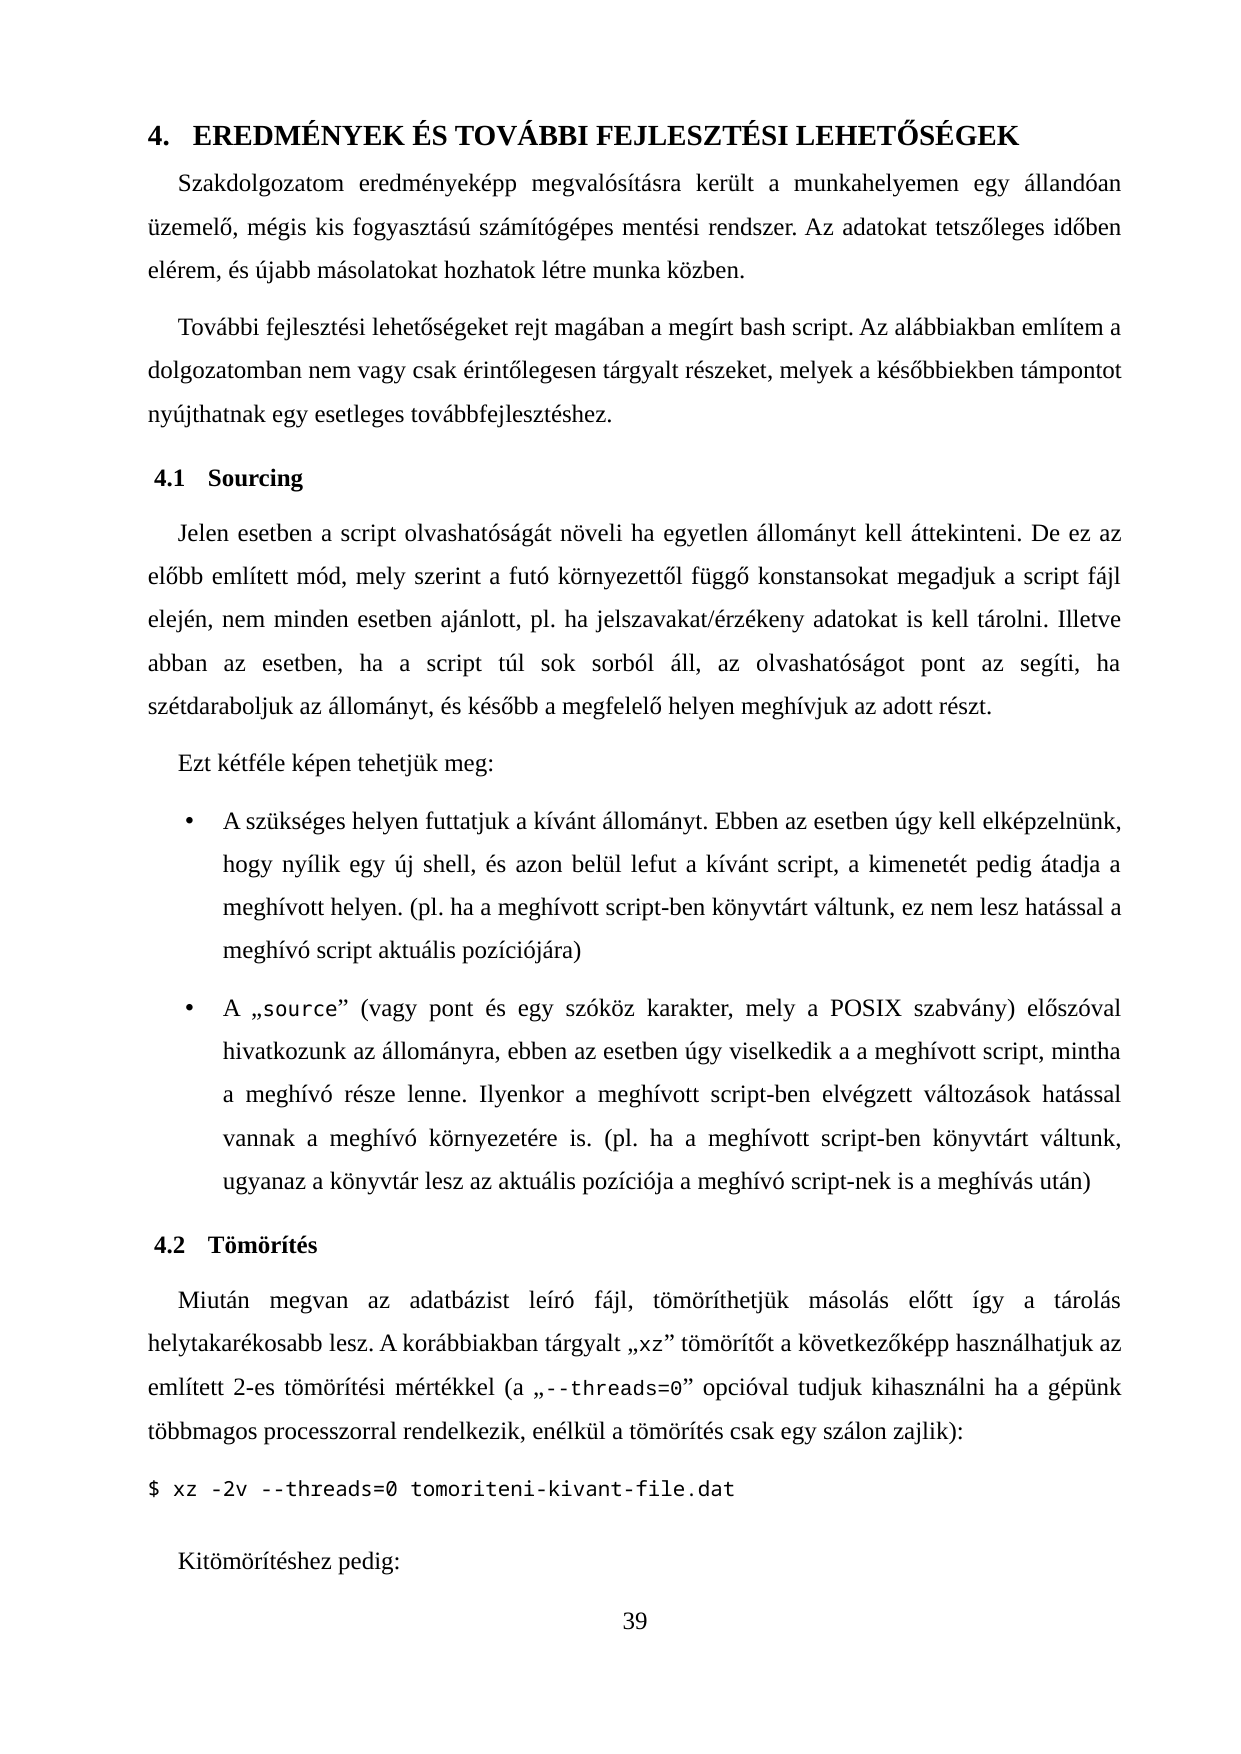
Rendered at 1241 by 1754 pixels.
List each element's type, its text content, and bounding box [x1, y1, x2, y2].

text Ezt kétféle képen tehetjük meg: [148, 748, 1122, 777]
text Szakdolgozatom eredményeképp megvalósításra került a munkahelyemen egy állandóan üzemelő, mégis kis fogyasztású számítógépes mentési rendszer. Az adatokat tetszőleges időben elérem, és újabb másolatokat hozhatok létre munka közben. [148, 168, 1122, 283]
subtitle EREDMÉNYEK ÉS TOVÁBBI FEJLESZTÉSI LEHETŐSÉGEK [148, 118, 1122, 152]
text További fejlesztési lehetőségeket rejt magában a megírt bash script. Az alábbiakban említem a dolgozatomban nem vagy csak érintőlegesen tárgyalt részeket, melyek a későbbiekben támpontot nyújthatnak egy esetleges továbbfejlesztéshez. [148, 312, 1122, 427]
text Miután megvan az adatbázist leíró fájl, tömöríthetjük másolás előtt így a tárolás helytakarékosabb lesz. A korábbiakban tárgyalt „xz” tömörítőt a következőképp használhatjuk az említett 2-es tömörítési mértékkel (a „--threads=0” opcióval tudjuk kihasználni ha a gépünk többmagos processzorral rendelkezik, enélkül a tömörítés csak egy szálon zajlik): [148, 1285, 1122, 1445]
text Kitömörítéshez pedig: [148, 1546, 1122, 1575]
list A szükséges helyen futtatjuk a kívánt állományt. Ebben az esetben úgy kell elképzelnünk, hogy nyílik egy új shell, és azon belül lefut a kívánt script, a kimenetét pedig átadja a meghívott helyen. (pl. ha a meghívott script-ben könyvtárt váltunk, ez nem lesz hatással a meghívó script aktuális pozíciójára) [185, 806, 1122, 964]
text $ xz -2v --threads=0 tomoriteni-kivant-file.dat [148, 1474, 1093, 1502]
text Jelen esetben a script olvashatóságát növeli ha egyetlen állományt kell áttekinteni. De ez az előbb említett mód, mely szerint a futó környezettől függő konstansokat megadjuk a script fájl elején, nem minden esetben ajánlott, pl. ha jelszavakat/érzékeny adatokat is kell tárolni. Illetve abban az esetben, ha a script túl sok sorból áll, az olvashatóságot pont az segíti, ha szétdaraboljuk az állományt, és később a megfelelő helyen meghívjuk az adott részt. [148, 518, 1122, 719]
list A „source” (vagy pont és egy szóköz karakter, mely a POSIX szabvány) előszóval hivatkozunk az állományra, ebben az esetben úgy viselkedik a a meghívott script, mintha a meghívó része lenne. Ilyenkor a meghívott script-ben elvégzett változások hatással vannak a meghívó környezetére is. (pl. ha a meghívott script-ben könyvtárt váltunk, ugyanaz a könyvtár lesz az aktuális pozíciója a meghívó script-nek is a meghívás után) [185, 993, 1122, 1194]
subtitle Tömörítés [148, 1230, 1122, 1258]
subtitle Sourcing [148, 463, 1122, 491]
